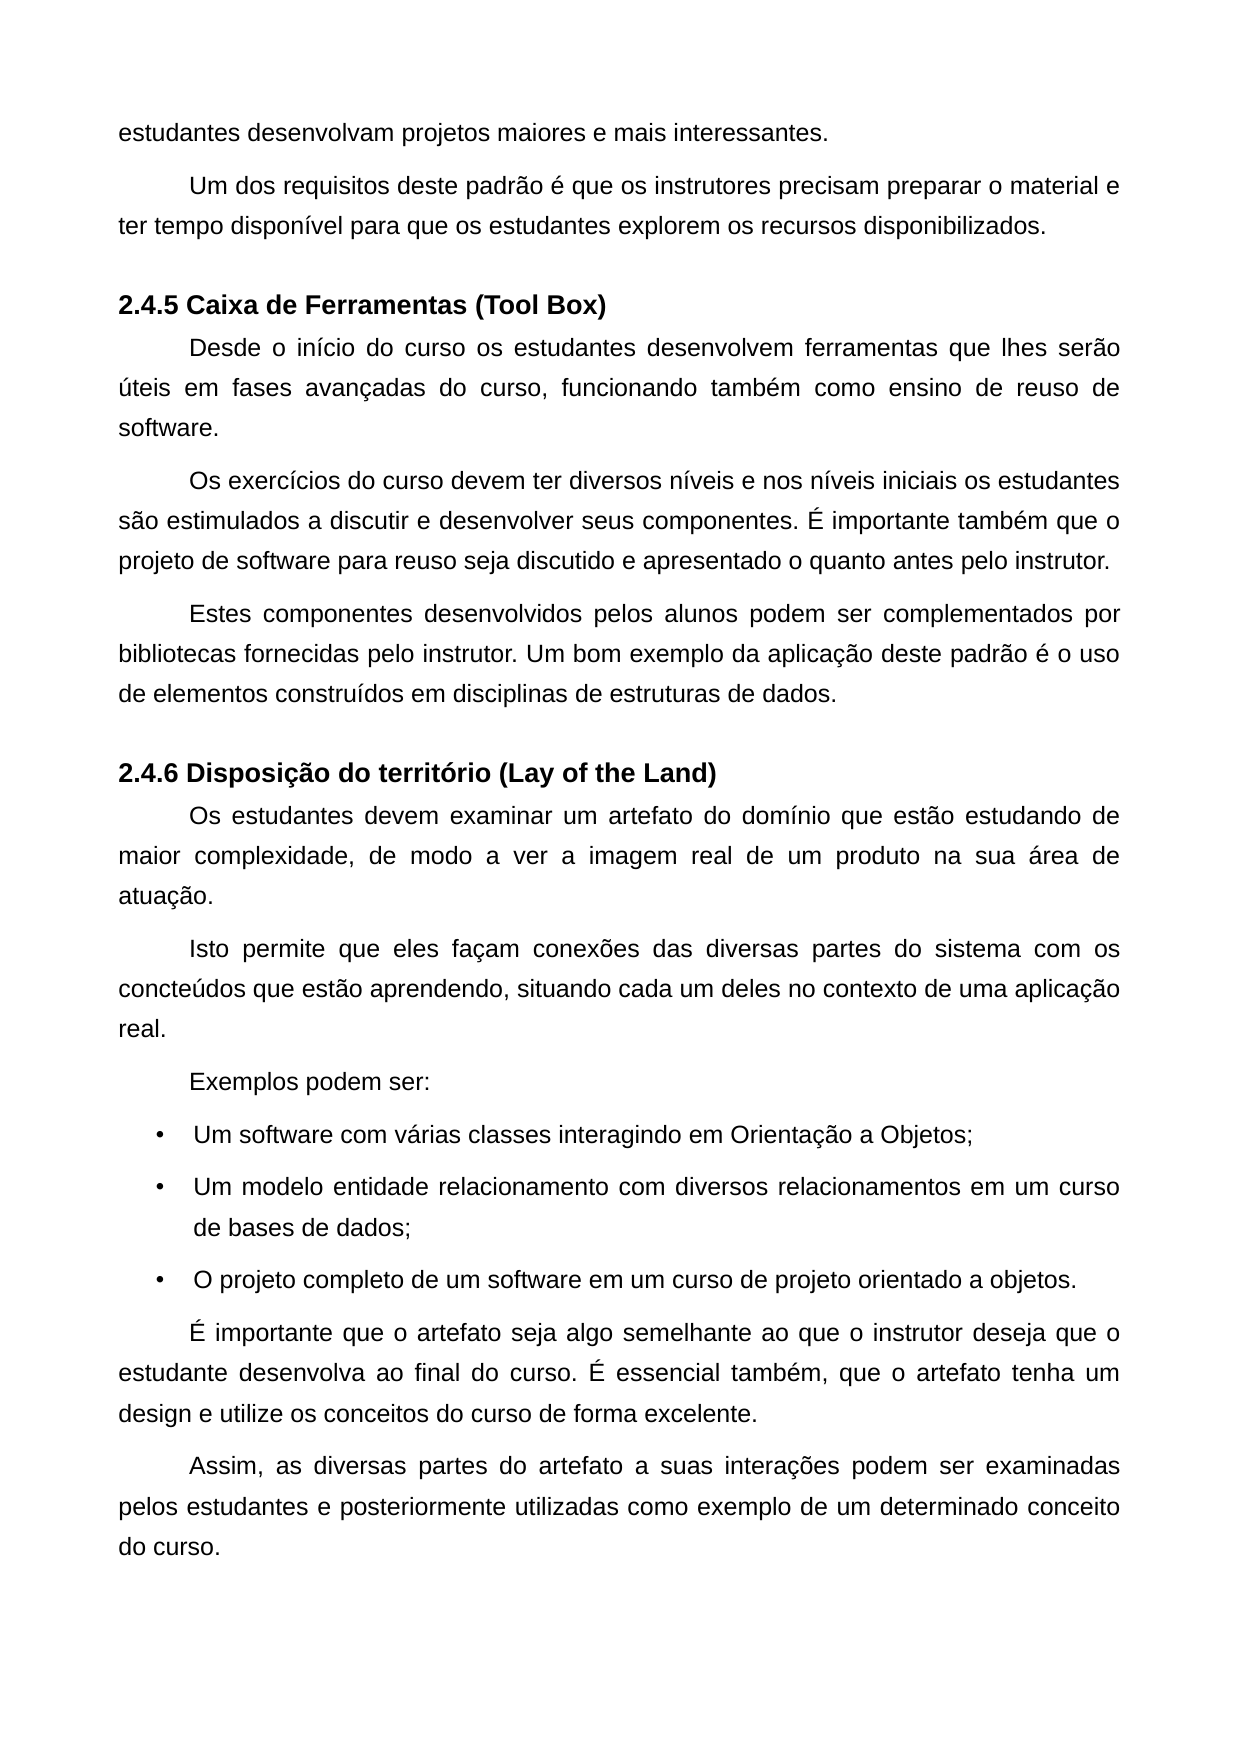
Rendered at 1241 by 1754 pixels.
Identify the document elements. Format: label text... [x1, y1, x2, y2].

subtitle 2.4.5 Caixa de Ferramentas (Tool Box) [118, 289, 1122, 320]
text Desde o início do curso os estudantes desenvolvem ferramentas que lhes serão úteis em fases avançadas do curso, funcionando também como ensino de reuso de software. [118, 332, 1122, 442]
text Assim, as diversas partes do artefato a suas interações podem ser examinadas pelos estudantes e posteriormente utilizadas como exemplo de um determinado conceito do curso. [118, 1451, 1122, 1561]
text Isto permite que eles façam conexões das diversas partes do sistema com os concteúdos que estão aprendendo, situando cada um deles no contexto de uma aplicação real. [118, 934, 1122, 1043]
list Um modelo entidade relacionamento com diversos relacionamentos em um curso de bases de dados; [156, 1172, 1122, 1241]
text Exemplos podem ser: [118, 1067, 1122, 1096]
text Os estudantes devem examinar um artefato do domínio que estão estudando de maior complexidade, de modo a ver a imagem real de um produto na sua área de atuação. [118, 801, 1122, 910]
text Estes componentes desenvolvidos pelos alunos podem ser complementados por bibliotecas fornecidas pelo instrutor. Um bom exemplo da aplicação deste padrão é o uso de elementos construídos em disciplinas de estruturas de dados. [118, 599, 1122, 708]
text Os exercícios do curso devem ter diversos níveis e nos níveis iniciais os estudantes são estimulados a discutir e desenvolver seus componentes. É importante também que o projeto de software para reuso seja discutido e apresentado o quanto antes pelo instrutor. [118, 466, 1122, 575]
text estudantes desenvolvam projetos maiores e mais interessantes. [118, 118, 1122, 147]
list Um software com várias classes interagindo em Orientação a Objetos; [156, 1119, 1122, 1148]
subtitle 2.4.6 Disposição do território (Lay of the Land) [118, 757, 1122, 788]
list O projeto completo de um software em um curso de projeto orientado a objetos. [156, 1265, 1122, 1294]
text Um dos requisitos deste padrão é que os instrutores precisam preparar o material e ter tempo disponível para que os estudantes explorem os recursos disponibilizados. [118, 171, 1122, 240]
text É importante que o artefato seja algo semelhante ao que o instrutor deseja que o estudante desenvolva ao final do curso. É essencial também, que o artefato tenha um design e utilize os conceitos do curso de forma excelente. [118, 1318, 1122, 1427]
